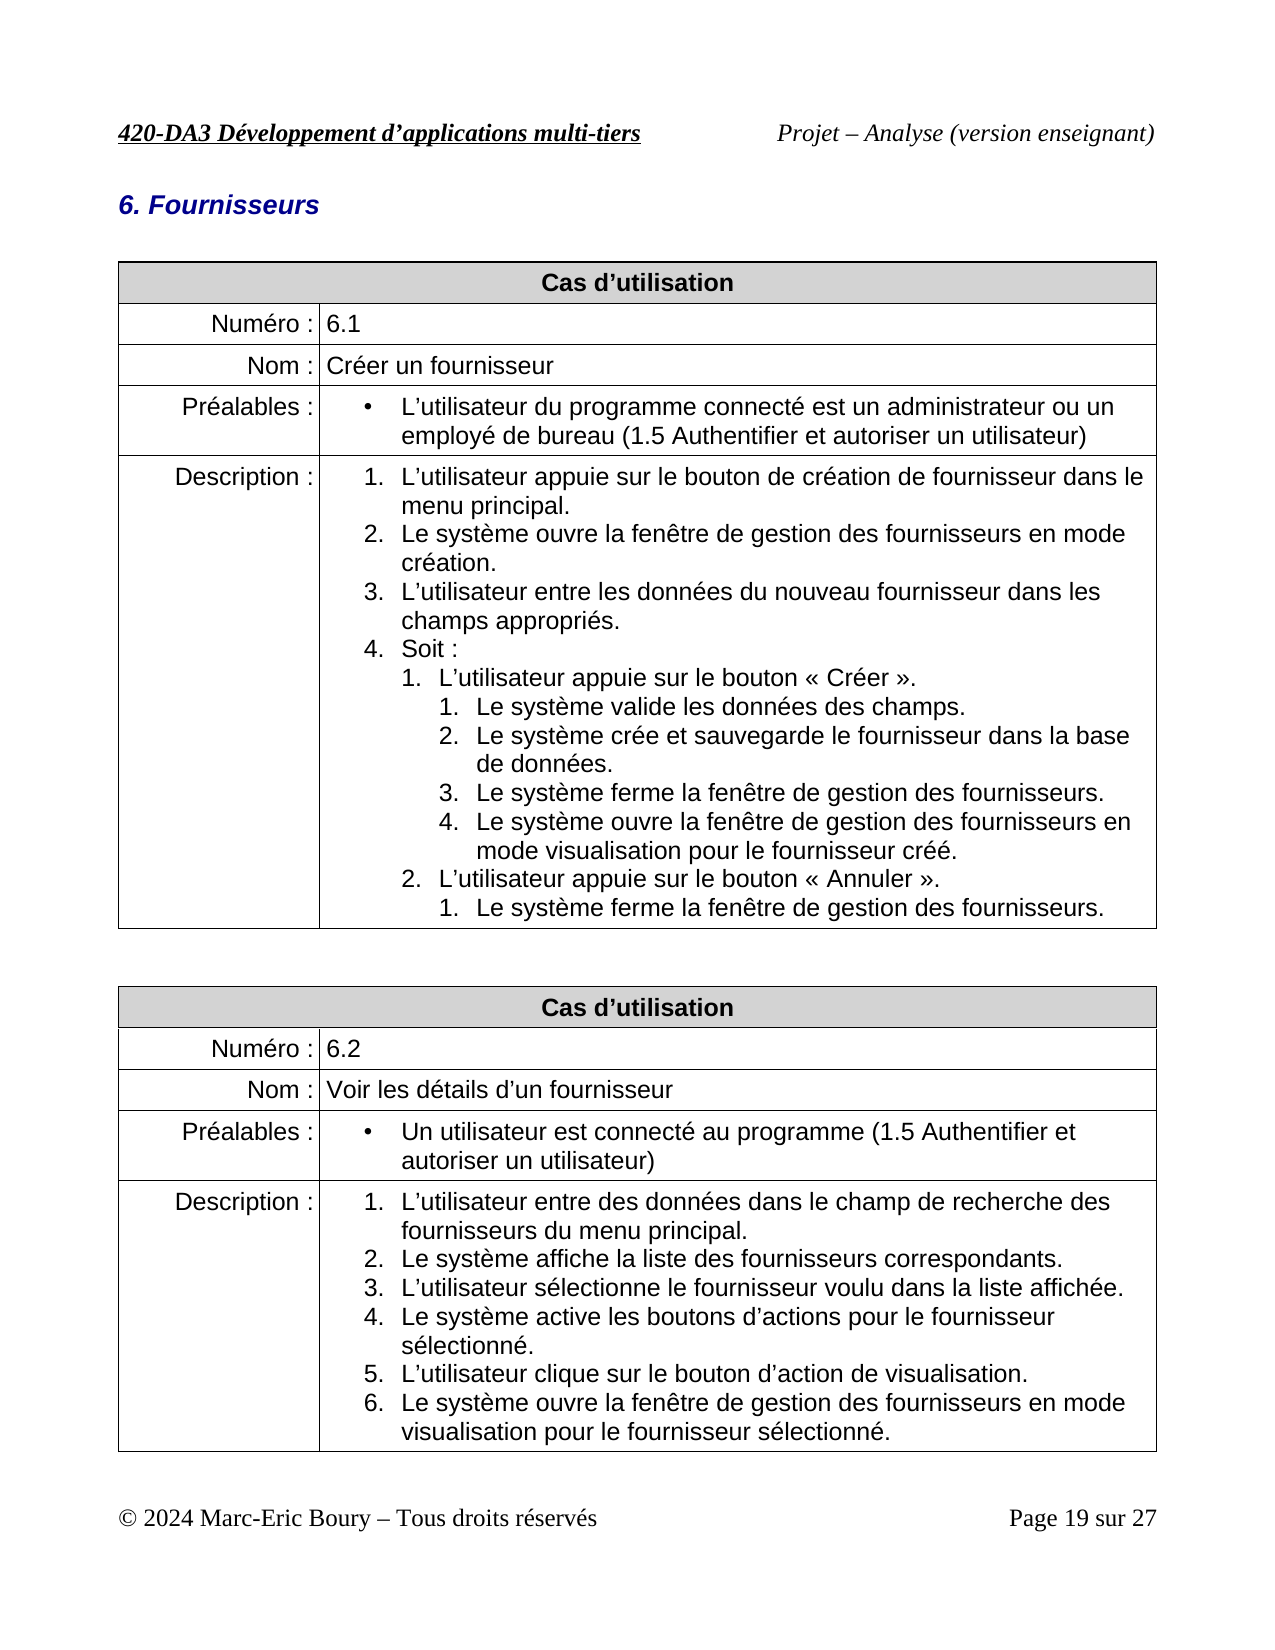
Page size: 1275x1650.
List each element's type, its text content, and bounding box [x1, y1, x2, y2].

table_cell L’utilisateur du programme connecté est un administrateur ou un employé de bureau (1.5 Authentifier et autoriser un utilisateur) [320, 386, 1156, 455]
table_header Cas d’utilisation [119, 263, 1156, 303]
table_cell Voir les détails d’un fournisseur [320, 1070, 1156, 1110]
table_cell Préalables : [119, 386, 319, 455]
table_header Cas d’utilisation [119, 987, 1156, 1027]
table_cell Un utilisateur est connecté au programme (1.5 Authentifier et autoriser un utilisateur) [320, 1111, 1156, 1180]
table_cell Numéro : [119, 304, 319, 344]
table_cell 6.1 [320, 304, 1156, 344]
table_cell Description : [119, 456, 319, 928]
table_cell L’utilisateur entre des données dans le champ de recherche des fournisseurs du menu principal. Le système affiche la liste des fournisseurs correspondants. L’utilisateur sélectionne le fournisseur voulu dans la liste affichée. Le système active les boutons d’actions pour le fournisseur sélectionné. L’utilisateur clique sur le bouton d’action de visualisation. Le système ouvre la fenêtre de gestion des fournisseurs en mode visualisation pour le fournisseur sélectionné. Soit : L’utilisateur appuie sur le bouton « OK ». Le système ferme la fenêtre de gestion des fournisseurs. L’utilisateur appuie sur le bouton « Annuler ». Le système ferme la fenêtre de gestion des fournisseurs. [320, 1181, 1156, 1451]
table_cell 6.2 [320, 1029, 1156, 1069]
table_cell Numéro : [119, 1029, 319, 1069]
table_cell Nom : [119, 1070, 319, 1110]
table_cell Créer un fournisseur [320, 345, 1156, 385]
table_cell Description : [119, 1181, 319, 1451]
subtitle 6. Fournisseurs [118, 189, 1157, 220]
table_cell Nom : [119, 345, 319, 385]
table_cell Préalables : [119, 1111, 319, 1180]
table_cell L’utilisateur appuie sur le bouton de création de fournisseur dans le menu principal. Le système ouvre la fenêtre de gestion des fournisseurs en mode création. L’utilisateur entre les données du nouveau fournisseur dans les champs appropriés. Soit : L’utilisateur appuie sur le bouton « Créer ». Le système valide les données des champs. Le système crée et sauvegarde le fournisseur dans la base de données. Le système ferme la fenêtre de gestion des fournisseurs. Le système ouvre la fenêtre de gestion des fournisseurs en mode visualisation pour le fournisseur créé. L’utilisateur appuie sur le bouton « Annuler ». Le système ferme la fenêtre de gestion des fournisseurs. [320, 456, 1156, 928]
